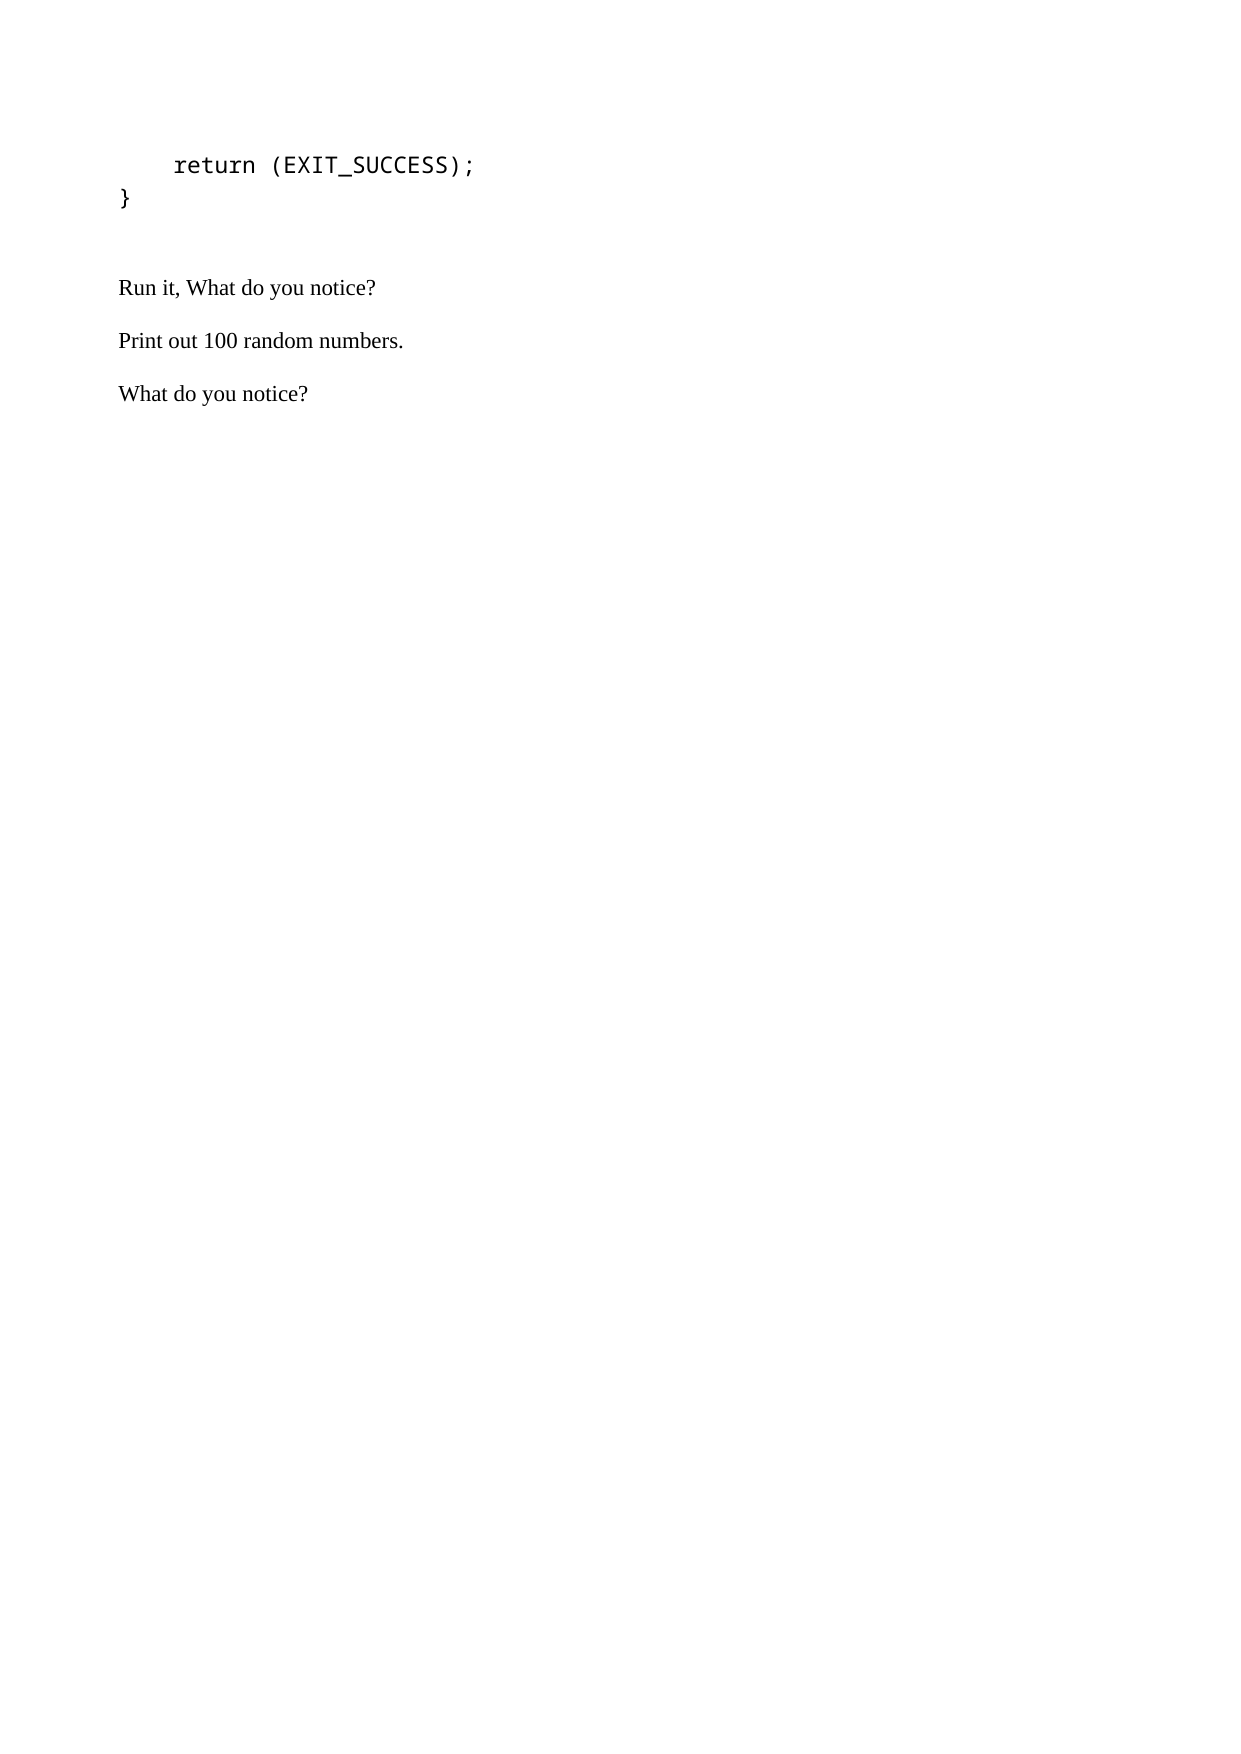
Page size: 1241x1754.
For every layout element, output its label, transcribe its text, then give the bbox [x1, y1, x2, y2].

text Print out 100 random numbers. [118, 327, 1122, 353]
text } [118, 181, 1122, 212]
text What do you notice? [118, 380, 1122, 406]
text return (EXIT_SUCCESS); [118, 149, 1122, 181]
text Run it, What do you notice? [118, 274, 1122, 301]
